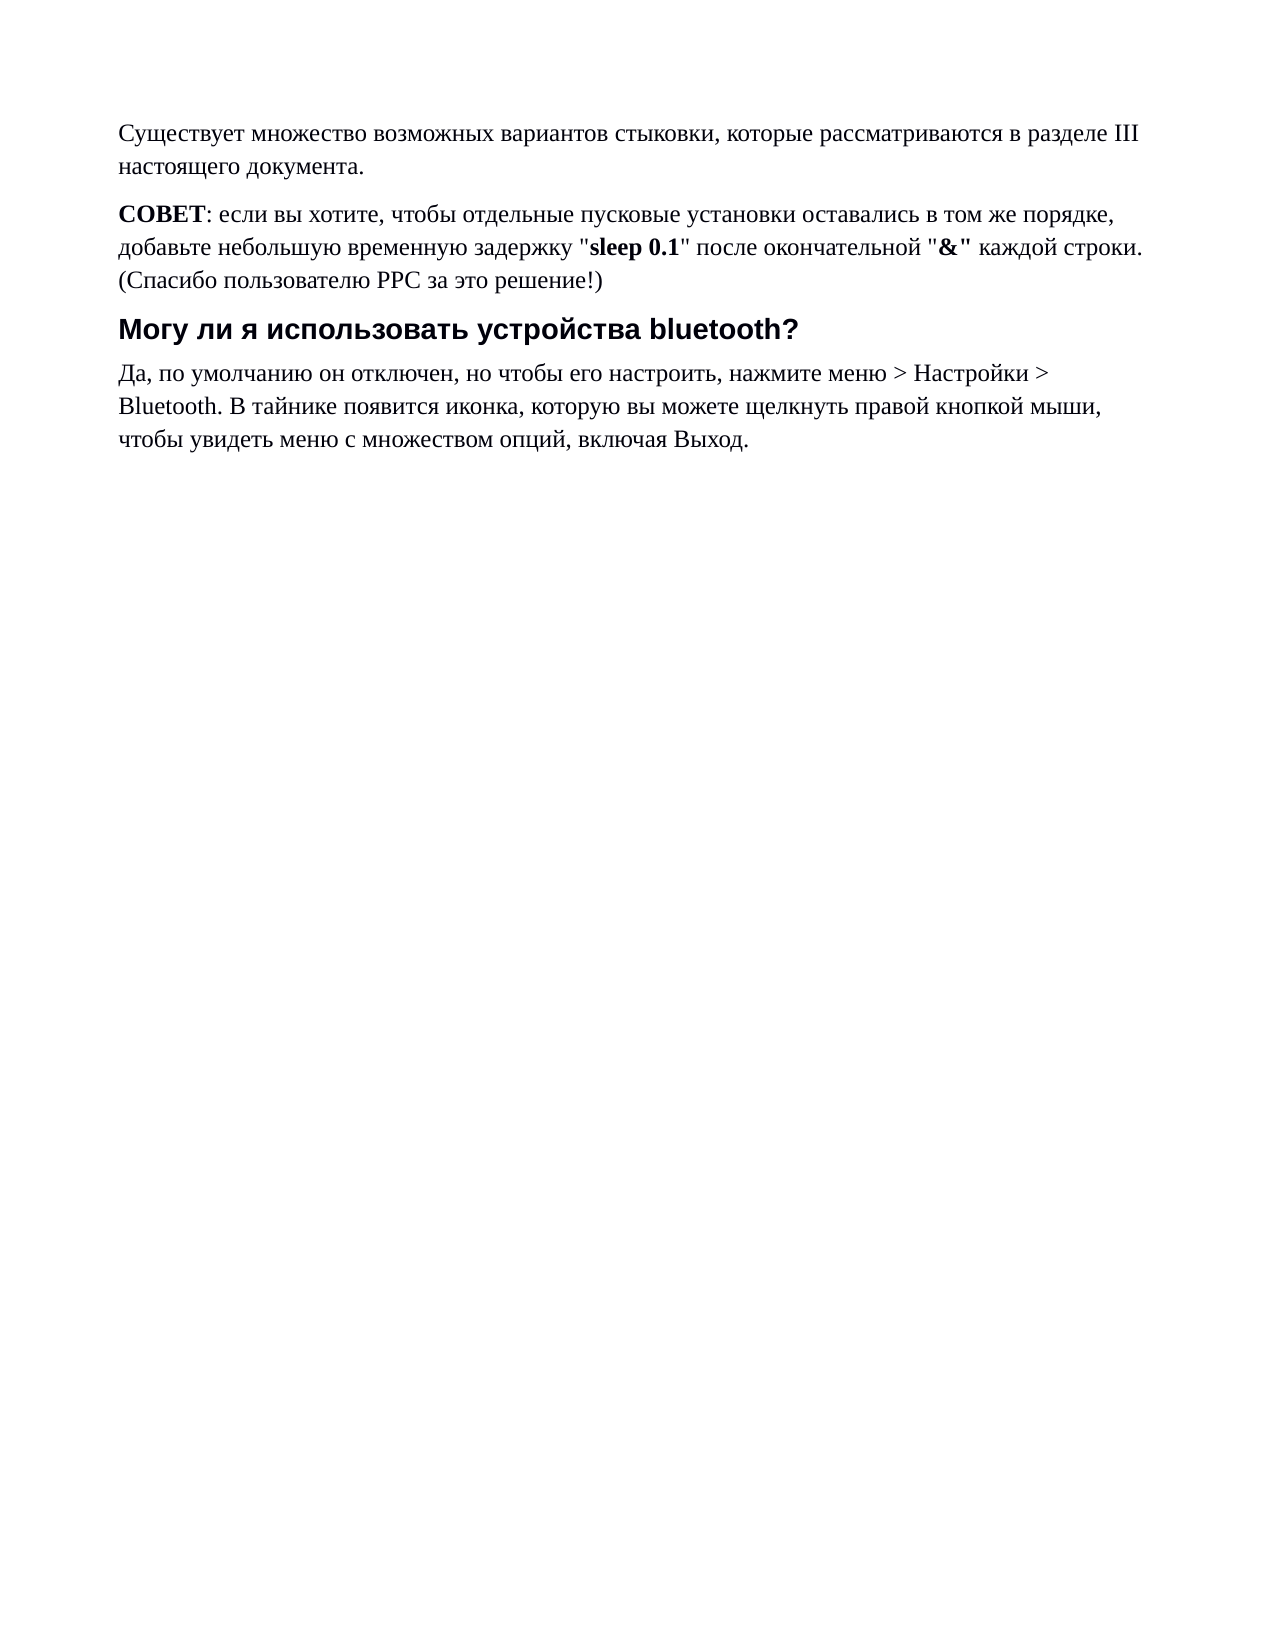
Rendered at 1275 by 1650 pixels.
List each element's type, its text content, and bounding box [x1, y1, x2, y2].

text Существует множество возможных вариантов стыковки, которые рассматриваются в разделе III настоящего документа. [118, 118, 1157, 180]
subtitle Могу ли я использовать устройства bluetooth? [118, 312, 1157, 346]
text Да, по умолчанию он отключен, но чтобы его настроить, нажмите меню > Настройки > Bluetooth. В тайнике появится иконка, которую вы можете щелкнуть правой кнопкой мыши, чтобы увидеть меню с множеством опций, включая Выход. [118, 358, 1157, 453]
text СОВЕТ: если вы хотите, чтобы отдельные пусковые установки оставались в том же порядке, добавьте небольшую временную задержку "sleep 0.1" после окончательной "&" каждой строки. (Спасибо пользователю PPC за это решение!) [118, 199, 1157, 293]
